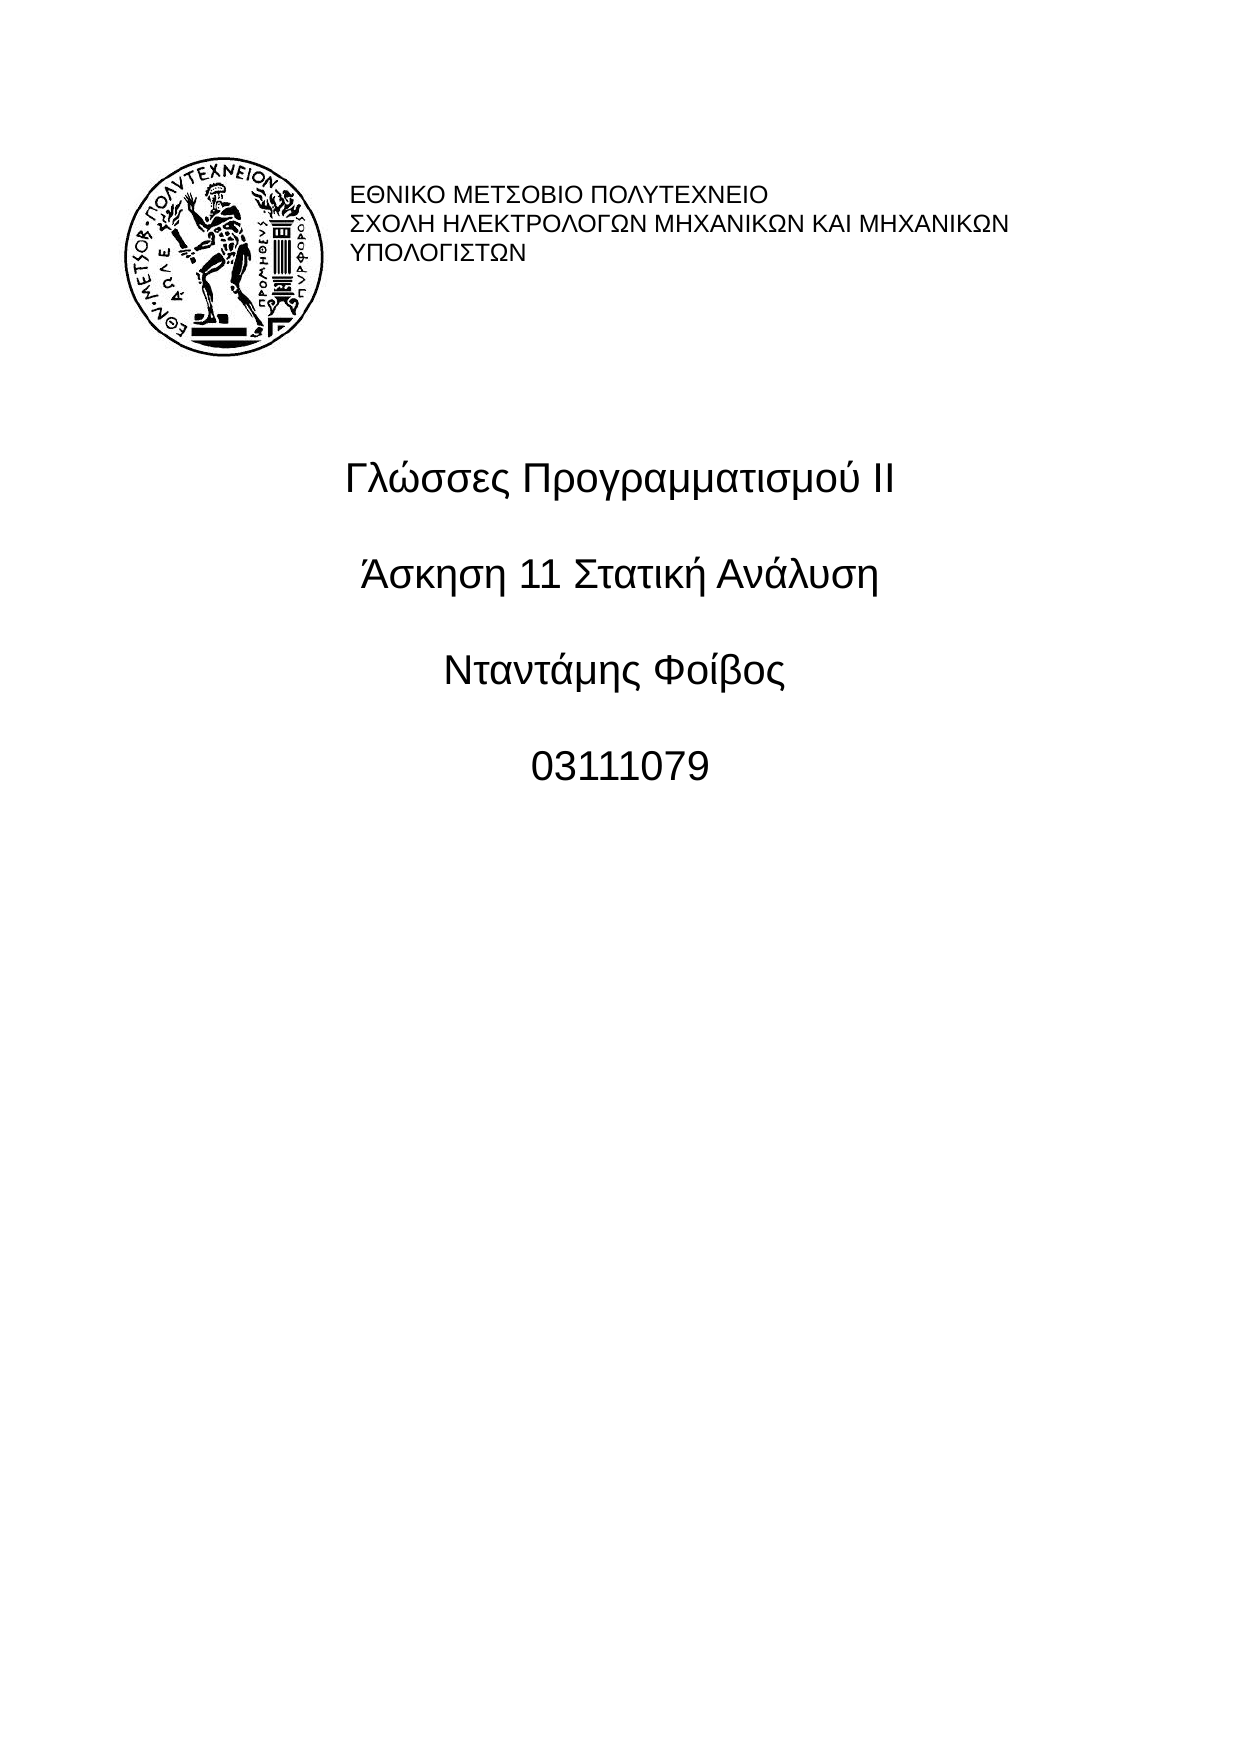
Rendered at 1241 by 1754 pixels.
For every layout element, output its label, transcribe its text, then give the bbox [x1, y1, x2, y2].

text Άσκηση 11 Στατική Ανάλυση [118, 549, 1122, 597]
text ΕΘΝΙΚΟ ΜΕΤΣΟΒΙΟ ΠΟΛΥΤΕΧΝΕΙΟ [331, 180, 1122, 209]
picture [118, 147, 331, 363]
text 03111079 [118, 741, 1122, 789]
text Νταντάμης Φοίβος [118, 645, 1122, 693]
text ΣΧΟΛΗ ΗΛΕΚΤΡΟΛΟΓΩΝ ΜΗΧΑΝΙΚΩΝ ΚΑΙ ΜΗΧΑΝΙΚΩΝ ΥΠΟΛΟΓΙΣΤΩΝ [331, 209, 1122, 267]
text Γλώσσες Προγραμματισμού ΙΙ [118, 453, 1122, 501]
